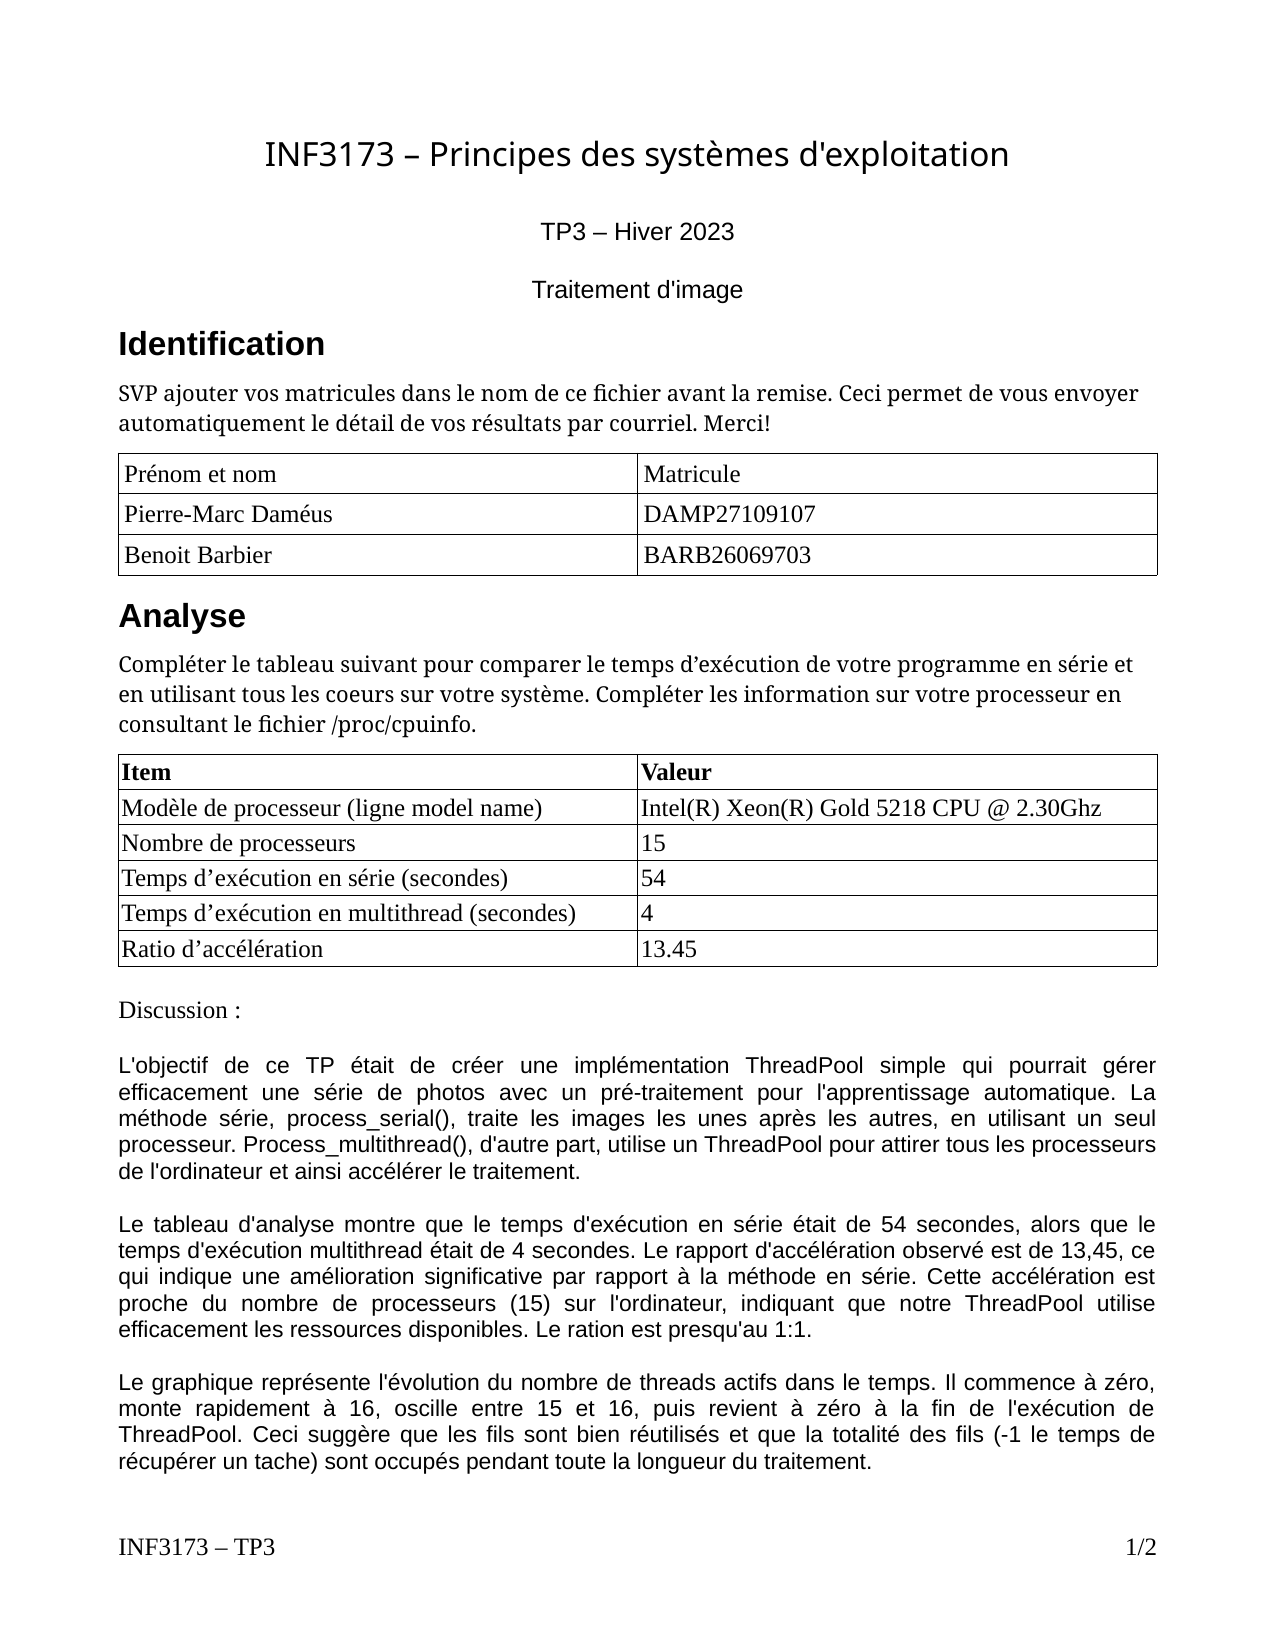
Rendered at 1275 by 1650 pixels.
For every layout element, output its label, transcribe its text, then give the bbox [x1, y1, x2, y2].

text Le tableau d'analyse montre que le temps d'exécution en série était de 54 secondes, alors que le temps d'exécution multithread était de 4 secondes. Le rapport d'accélération observé est de 13,45, ce qui indique une amélioration significative par rapport à la méthode en série. Cette accélération est proche du nombre de processeurs (15) sur l'ordinateur, indiquant que notre ThreadPool utilise efficacement les ressources disponibles. Le ration est presqu'au 1:1. [118, 1211, 1157, 1342]
text Le graphique représente l'évolution du nombre de threads actifs dans le temps. Il commence à zéro, monte rapidement à 16, oscille entre 15 et 16, puis revient à zéro à la fin de l'exécution de ThreadPool. Ceci suggère que les fils sont bien réutilisés et que la totalité des fils (-1 le temps de récupérer un tache) sont occupés pendant toute la longueur du traitement. [118, 1369, 1157, 1474]
table_cell Temps d’exécution en série (secondes) [119, 861, 637, 895]
table_cell BARB26069703 [638, 535, 1157, 574]
table_cell 4 [638, 896, 1157, 930]
table_cell Modèle de processeur (ligne model name) [119, 790, 637, 824]
text Traitement d'image [118, 275, 1157, 303]
table_cell 54 [638, 861, 1157, 895]
table_cell Pierre-Marc Daméus [119, 494, 637, 534]
table_cell 15 [638, 825, 1157, 860]
text Compléter le tableau suivant pour comparer le temps d’exécution de votre programme en série et en utilisant tous les coeurs sur votre système. Compléter les information sur votre processeur en consultant le fichier /proc/cpuinfo. [118, 649, 1157, 739]
subtitle Analyse [118, 596, 1157, 634]
table_cell Intel(R) Xeon(R) Gold 5218 CPU @ 2.30Ghz [638, 790, 1157, 824]
text TP3 – Hiver 2023 [118, 217, 1157, 246]
table_cell Temps d’exécution en multithread (secondes) [119, 896, 637, 930]
table_cell Ratio d’accélération [119, 931, 637, 966]
text SVP ajouter vos matricules dans le nom de ce fichier avant la remise. Ceci permet de vous envoyer automatiquement le détail de vos résultats par courriel. Merci! [118, 378, 1157, 437]
text Discussion : [118, 995, 1157, 1024]
table_cell DAMP27109107 [638, 494, 1157, 534]
text L'objectif de ce TP était de créer une implémentation ThreadPool simple qui pourrait gérer efficacement une série de photos avec un pré-traitement pour l'apprentissage automatique. La méthode série, process_serial(), traite les images les unes après les autres, en utilisant un seul processeur. Process_multithread(), d'autre part, utilise un ThreadPool pour attirer tous les processeurs de l'ordinateur et ainsi accélérer le traitement. [118, 1052, 1157, 1184]
table_header Valeur [638, 755, 1157, 789]
table_header Matricule [638, 454, 1157, 493]
table_cell 13.45 [638, 931, 1157, 966]
text INF3173 – Principes des systèmes d'exploitation [118, 131, 1157, 176]
table_header Prénom et nom [119, 454, 637, 493]
table_cell Nombre de processeurs [119, 825, 637, 860]
subtitle Identification [118, 324, 1157, 363]
table_cell Benoit Barbier [119, 535, 637, 574]
table_header Item [119, 755, 637, 789]
